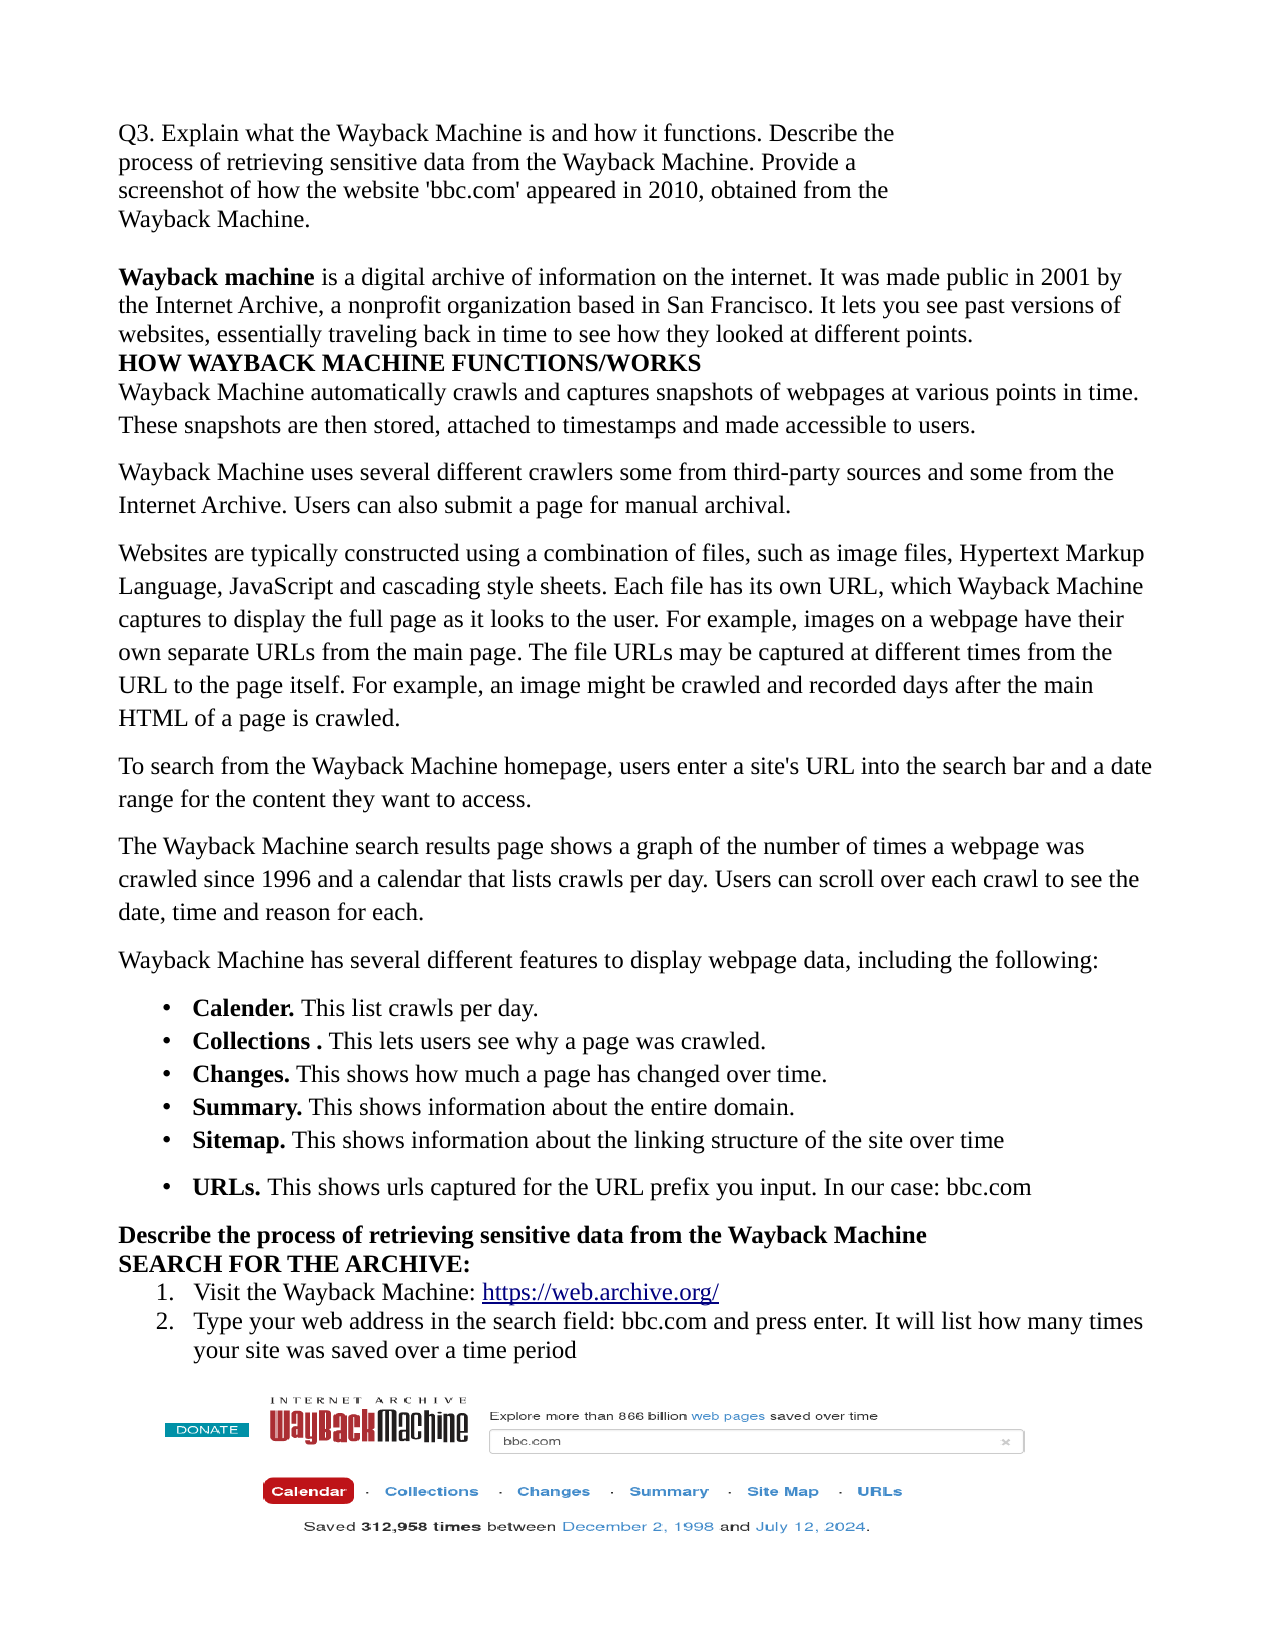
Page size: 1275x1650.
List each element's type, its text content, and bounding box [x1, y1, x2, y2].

list URLs. This shows urls captured for the URL prefix you input. In our case: bbc.com [162, 1172, 1157, 1201]
text Wayback Machine uses several different crawlers some from third-party sources and some from the Internet Archive. Users can also submit a page for manual archival. [118, 457, 1157, 519]
text process of retrieving sensitive data from the Wayback Machine. Provide a [118, 147, 1157, 176]
text To search from the Wayback Machine homepage, users enter a site's URL into the search bar and a date range for the content they want to access. [118, 751, 1157, 813]
text SEARCH FOR THE ARCHIVE: [118, 1249, 1157, 1277]
list Collections . This lets users see why a page was crawled. [162, 1026, 1157, 1054]
text Wayback machine is a digital archive of information on the internet. It was made public in 2001 by the Internet Archive, a nonprofit organization based in San Francisco. It lets you see past versions of websites, essentially traveling back in time to see how they looked at different points. [118, 262, 1157, 348]
list Calender. This list crawls per day. [162, 993, 1157, 1021]
text The Wayback Machine search results page shows a graph of the number of times a webpage was crawled since 1996 and a calendar that lists crawls per day. Users can scroll over each crawl to see the date, time and reason for each. [118, 831, 1157, 926]
list Visit the Wayback Machine: https://web.archive.org/ [156, 1277, 1157, 1306]
list Changes. This shows how much a page has changed over time. [162, 1059, 1157, 1087]
list Type your web address in the search field: bbc.com and press enter. It will list how many times your site was saved over a time period [156, 1306, 1157, 1364]
list Sitemap. This shows information about the linking structure of the site over time [162, 1125, 1157, 1153]
text Wayback Machine. [118, 204, 1157, 233]
picture [113, 1375, 1153, 1548]
text Wayback Machine has several different features to display webpage data, including the following: [118, 945, 1157, 974]
text Q3. Explain what the Wayback Machine is and how it functions. Describe the [118, 118, 1157, 147]
text screenshot of how the website 'bbc.com' appeared in 2010, obtained from the [118, 176, 1157, 204]
text Describe the process of retrieving sensitive data from the Wayback Machine [118, 1220, 1157, 1249]
text Wayback Machine automatically crawls and captures snapshots of webpages at various points in time. These snapshots are then stored, attached to timestamps and made accessible to users. [118, 377, 1157, 439]
text HOW WAYBACK MACHINE FUNCTIONS/WORKS [118, 348, 1157, 377]
text Websites are typically constructed using a combination of files, such as image files, Hypertext Markup Language, JavaScript and cascading style sheets. Each file has its own URL, which Wayback Machine captures to display the full page as it looks to the user. For example, images on a webpage have their own separate URLs from the main page. The file URLs may be captured at different times from the URL to the page itself. For example, an image might be crawled and recorded days after the main HTML of a page is crawled. [118, 538, 1157, 732]
list Summary. This shows information about the entire domain. [162, 1092, 1157, 1121]
